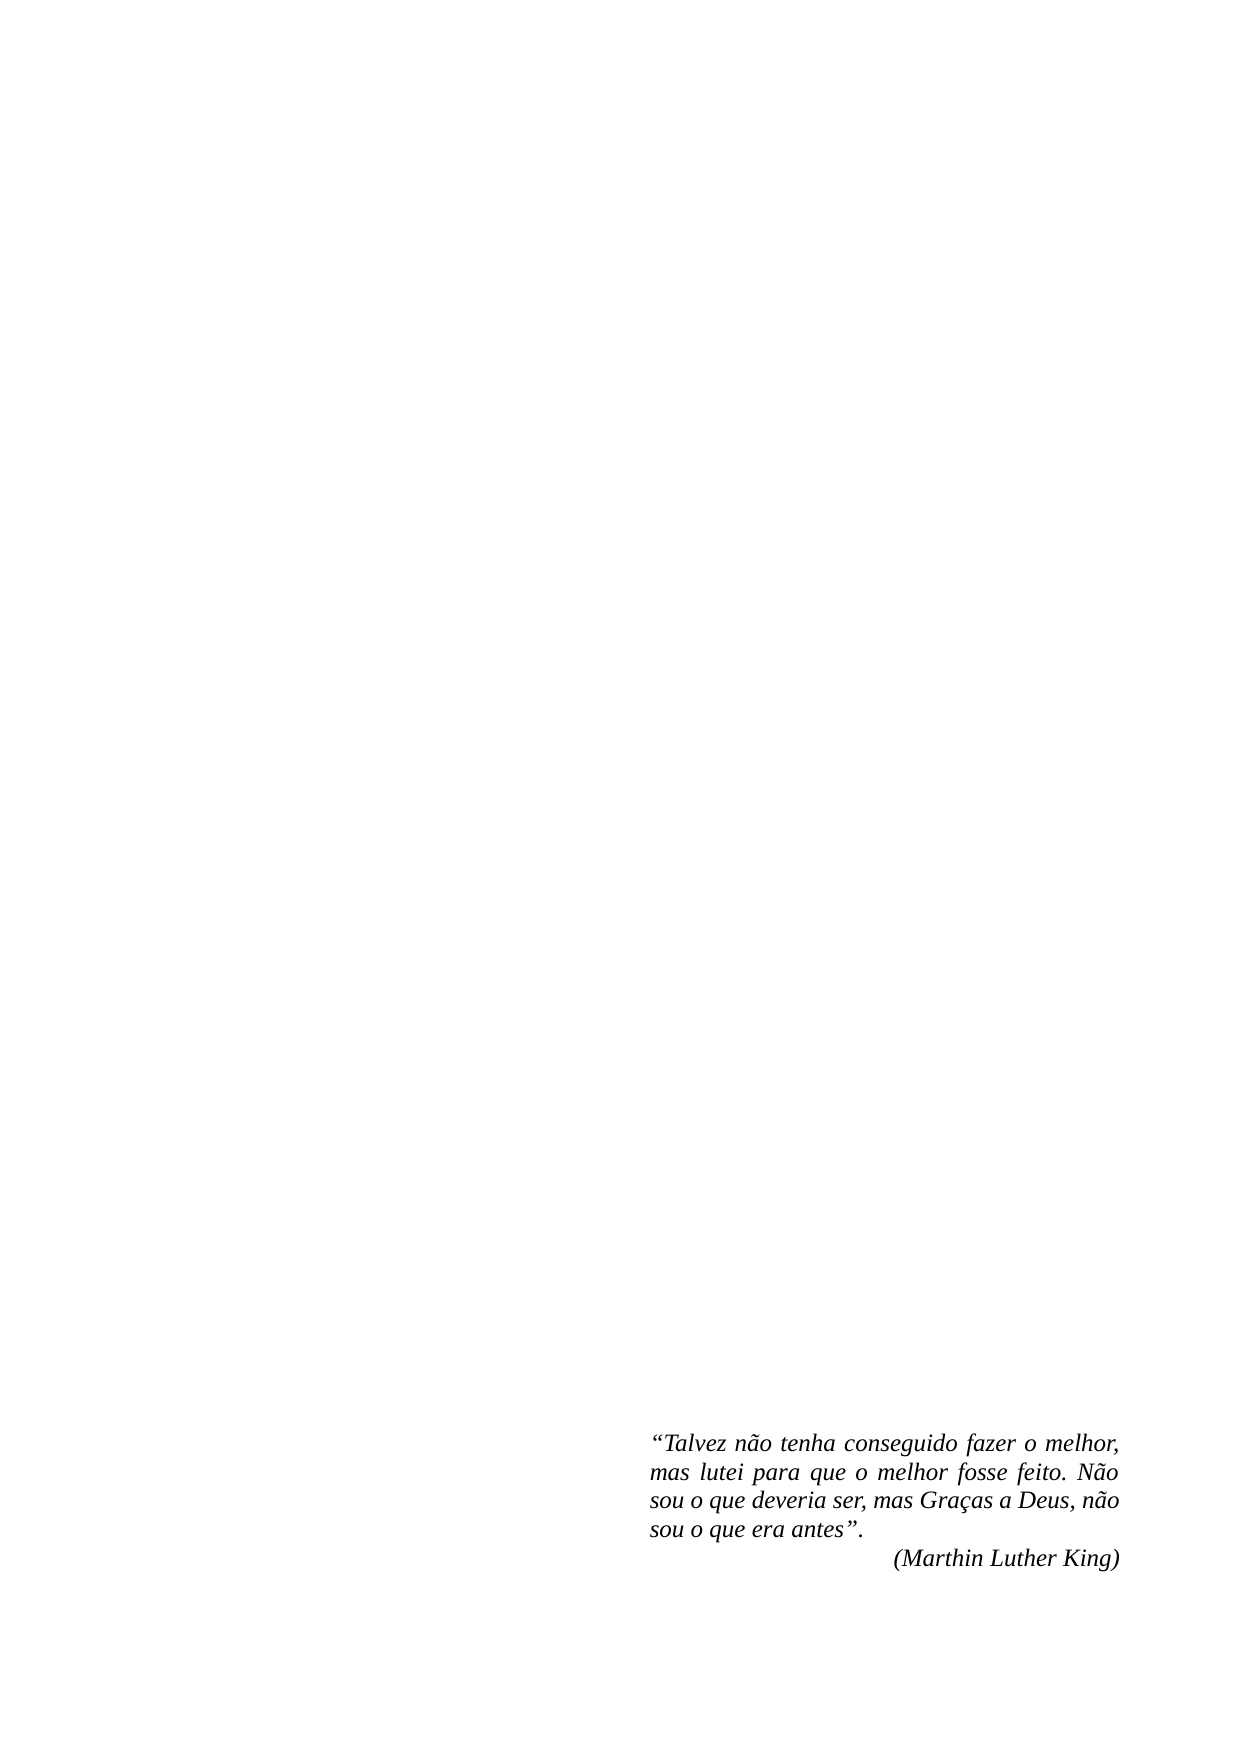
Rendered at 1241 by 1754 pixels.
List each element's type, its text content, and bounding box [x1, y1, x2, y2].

text (Marthin Luther King) [177, 1543, 1122, 1572]
text “Talvez não tenha conseguido fazer o melhor, mas lutei para que o melhor fosse feito. Não sou o que deveria ser, mas Graças a Deus, não sou o que era antes”. [649, 1428, 1122, 1543]
